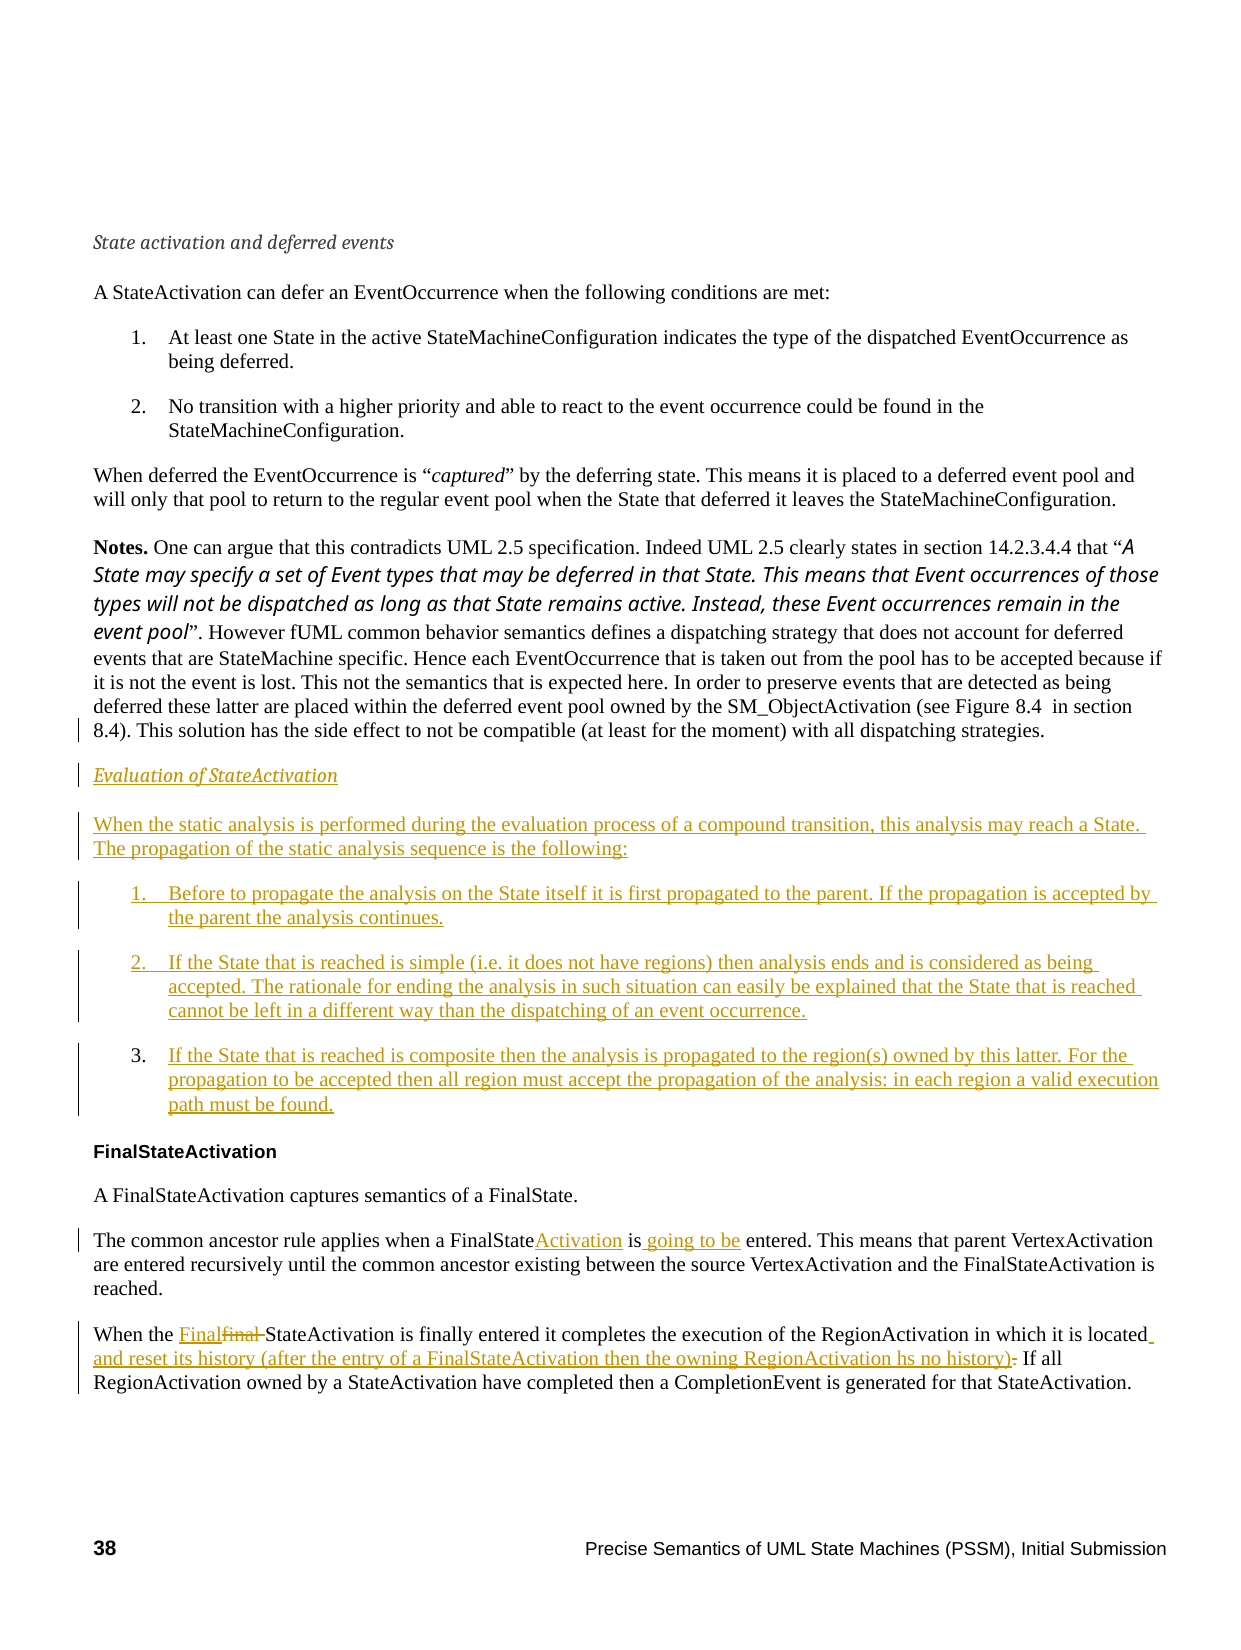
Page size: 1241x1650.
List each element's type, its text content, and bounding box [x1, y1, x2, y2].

list If the State that is reached is simple (i.e. it does not have regions) then analysis ends and is considered as being accepted. The rationale for ending the analysis in such situation can easily be explained that the State that is reached cannot be left in a different way than the dispatching of an event occurrence. [131, 950, 1164, 1022]
subtitle Evaluation of StateActivation [93, 763, 1164, 787]
list Before to propagate the analysis on the State itself it is first propagated to the parent. If the propagation is accepted by the parent the analysis continues. [131, 881, 1164, 929]
list No transition with a higher priority and able to react to the event occurrence could be found in the StateMachineConfiguration. [131, 394, 1164, 442]
text The common ancestor rule applies when a FinalStateActivation is going to be entered. This means that parent VertexActivation are entered recursively until the common ancestor existing between the source VertexActivation and the FinalStateActivation is reached. [93, 1228, 1164, 1300]
text Notes. One can argue that this contradicts UML 2.5 specification. Indeed UML 2.5 clearly states in section 14.2.3.4.4 that “A State may specify a set of Event types that may be deferred in that State. This means that Event occurrences of those types will not be dispatched as long as that State remains active. Instead, these Event occurrences remain in the event pool”. However fUML common behavior semantics defines a dispatching strategy that does not account for deferred events that are StateMachine specific. Hence each EventOccurrence that is taken out from the pool has to be accepted because if it is not the event is lost. This not the semantics that is expected here. In order to preserve events that are detected as being deferred these latter are placed within the deferred event pool owned by the SM_ObjectActivation (see Figure 8.4 in section 8.4). This solution has the side effect to not be compatible (at least for the moment) with all dispatching strategies. [93, 532, 1164, 742]
list If the State that is reached is composite then the analysis is propagated to the region(s) owned by this latter. For the propagation to be accepted then all region must accept the propagation of the analysis: in each region a valid execution path must be found. [131, 1043, 1164, 1116]
text When deferred the EventOccurrence is “captured” by the deferring state. This means it is placed to a deferred event pool and will only that pool to return to the regular event pool when the State that deferred it leaves the StateMachineConfiguration. [93, 463, 1164, 511]
list At least one State in the active StateMachineConfiguration indicates the type of the dispatched EventOccurrence as being deferred. [131, 325, 1164, 373]
text When the FinalStateActivation is finally entered it completes the execution of the RegionActivation in which it is located and reset its history (after the entry of a FinalStateActivation then the owning RegionActivation hs no history) If all RegionActivation owned by a StateActivation have completed then a CompletionEvent is generated for that StateActivation. [93, 1321, 1164, 1394]
text A StateActivation can defer an EventOccurrence when the following conditions are met: [93, 279, 1164, 304]
text When the static analysis is performed during the evaluation process of a compound transition, this analysis may reach a State. The propagation of the static analysis sequence is the following: [93, 812, 1164, 860]
text A FinalStateActivation captures semantics of a FinalState. [93, 1183, 1164, 1207]
subtitle State activation and deferred events [93, 231, 1164, 255]
subtitle FinalStateActivation [93, 1141, 1164, 1162]
